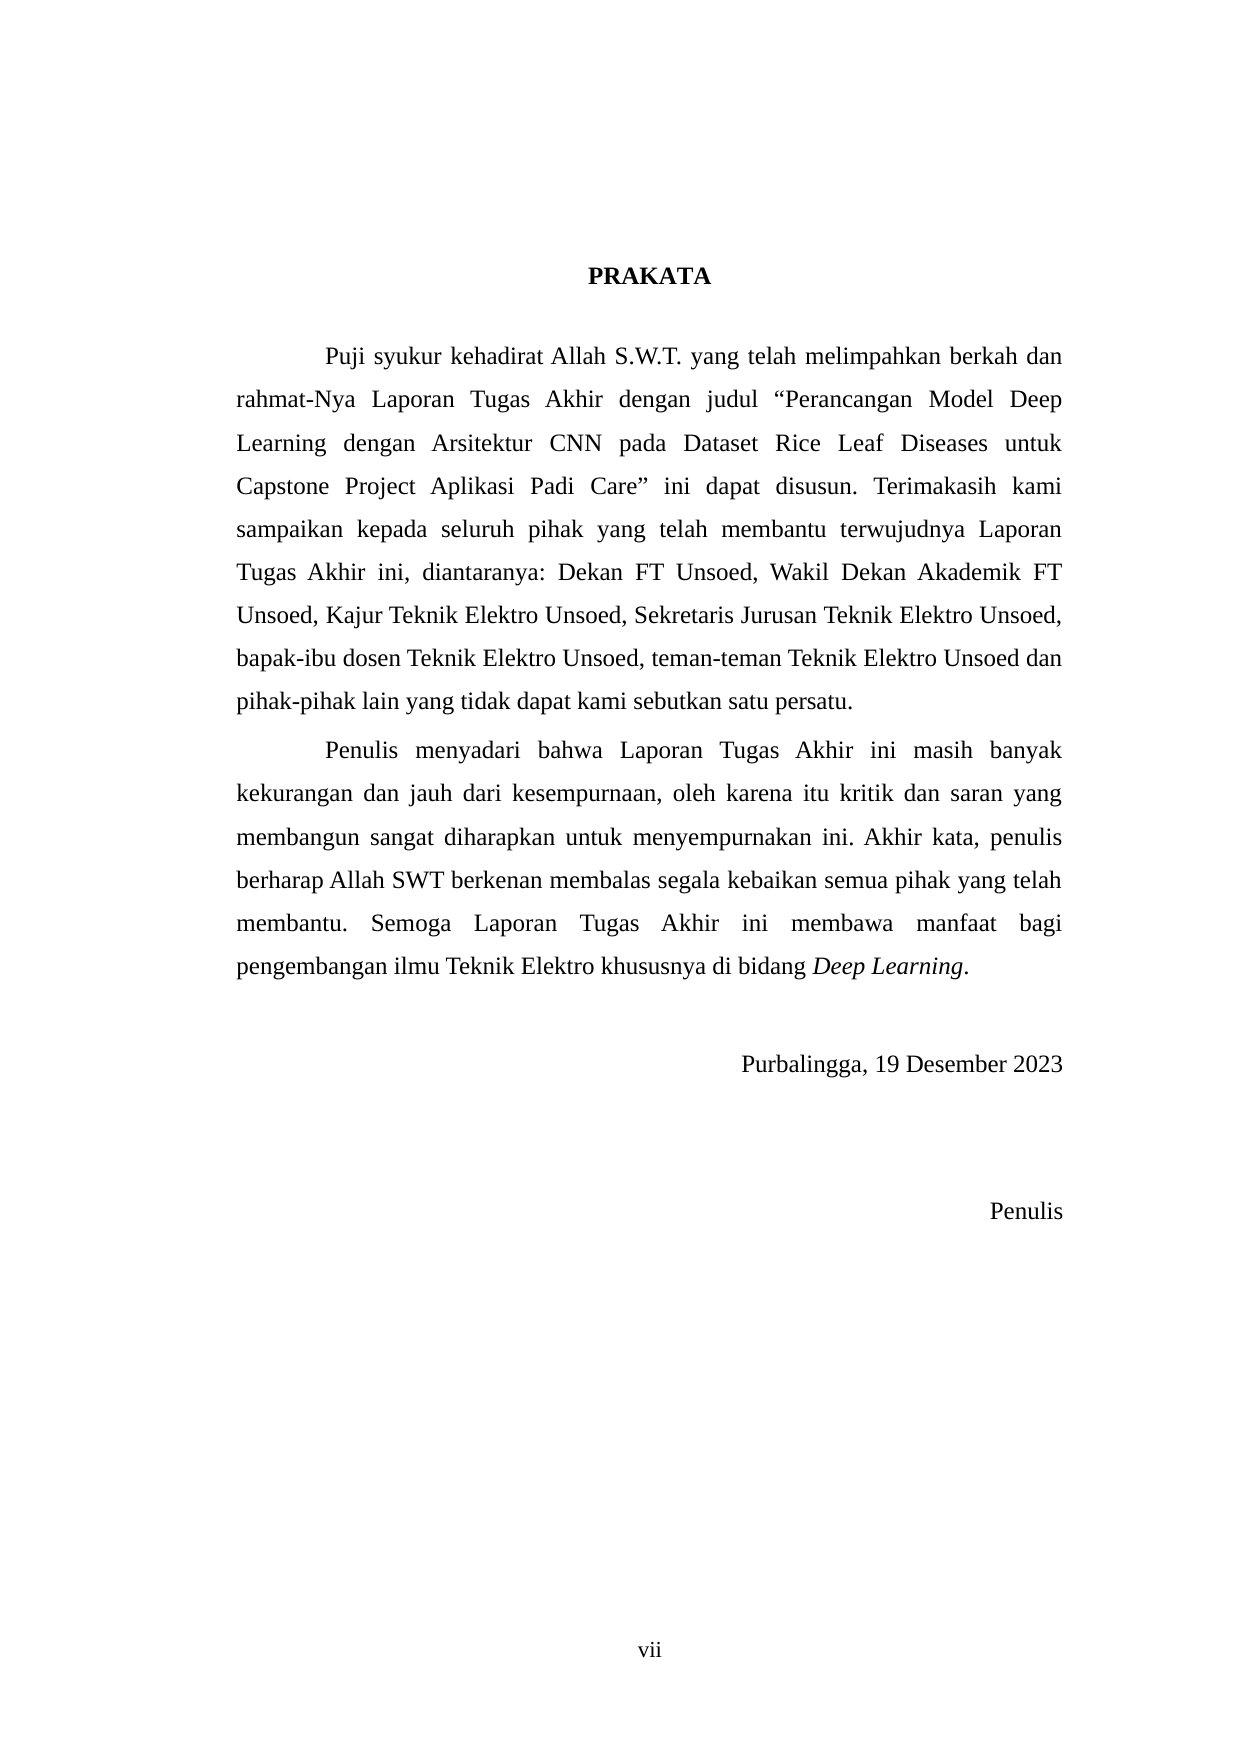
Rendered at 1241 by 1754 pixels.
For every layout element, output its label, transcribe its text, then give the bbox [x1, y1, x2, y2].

text Purbalingga, 19 Desember 2023 [236, 1049, 1063, 1078]
subtitle PRAKATA [236, 261, 1063, 290]
text Penulis menyadari bahwa Laporan Tugas Akhir ini masih banyak kekurangan dan jauh dari kesempurnaan, oleh karena itu kritik dan saran yang membangun sangat diharapkan untuk menyempurnakan ini. Akhir kata, penulis berharap Allah SWT berkenan membalas segala kebaikan semua pihak yang telah membantu. Semoga Laporan Tugas Akhir ini membawa manfaat bagi pengembangan ilmu Teknik Elektro khususnya di bidang Deep Learning. [236, 735, 1063, 980]
text Penulis [236, 1196, 1063, 1225]
text Puji syukur kehadirat Allah S.W.T. yang telah melimpahkan berkah dan rahmat-Nya Laporan Tugas Akhir dengan judul “Perancangan Model Deep Learning dengan Arsitektur CNN pada Dataset Rice Leaf Diseases untuk Capstone Project Aplikasi Padi Care” ini dapat disusun. Terimakasih kami sampaikan kepada seluruh pihak yang telah membantu terwujudnya Laporan Tugas Akhir ini, diantaranya: Dekan FT Unsoed, Wakil Dekan Akademik FT Unsoed, Kajur Teknik Elektro Unsoed, Sekretaris Jurusan Teknik Elektro Unsoed, bapak-ibu dosen Teknik Elektro Unsoed, teman-teman Teknik Elektro Unsoed dan pihak-pihak lain yang tidak dapat kami sebutkan satu persatu. [236, 341, 1063, 715]
